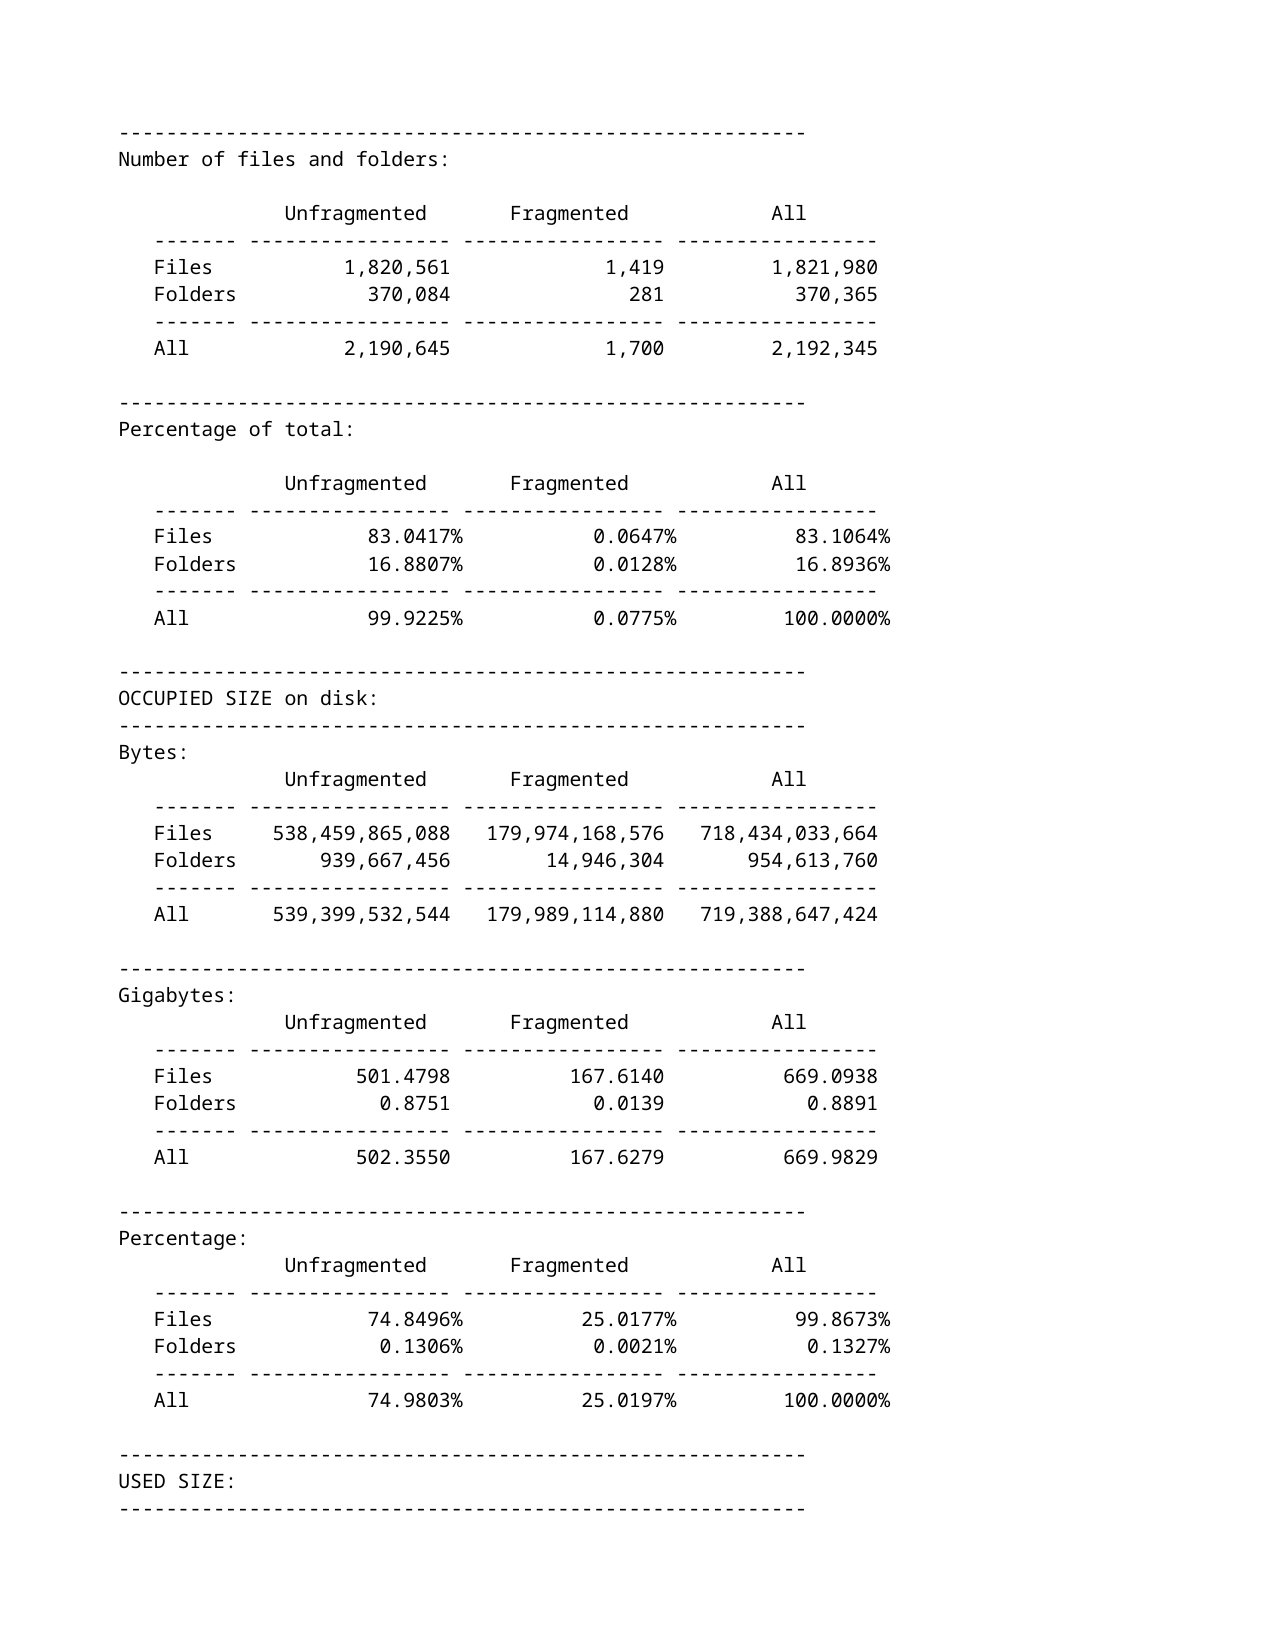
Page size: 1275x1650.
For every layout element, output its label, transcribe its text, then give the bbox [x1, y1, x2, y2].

text ---------------------------------------------------------- [118, 1440, 1157, 1467]
text Unfragmented Fragmented All [118, 199, 1157, 226]
text Folders 370,084 281 370,365 [118, 280, 1157, 307]
text ------- ----------------- ----------------- ----------------- [118, 496, 1157, 523]
text ------- ----------------- ----------------- ----------------- [118, 793, 1157, 819]
text All 2,190,645 1,700 2,192,345 [118, 334, 1157, 361]
text Gigabytes: [118, 981, 1157, 1008]
text ---------------------------------------------------------- [118, 388, 1157, 415]
text Folders 0.8751 0.0139 0.8891 [118, 1089, 1157, 1116]
text Folders 0.1306% 0.0021% 0.1327% [118, 1332, 1157, 1359]
text Folders 16.8807% 0.0128% 16.8936% [118, 550, 1157, 577]
text Number of files and folders: [118, 145, 1157, 172]
text Unfragmented Fragmented All [118, 1008, 1157, 1035]
text Percentage: [118, 1224, 1157, 1251]
text Files 74.8496% 25.0177% 99.8673% [118, 1305, 1157, 1332]
text Files 83.0417% 0.0647% 83.1064% [118, 523, 1157, 550]
text Folders 939,667,456 14,946,304 954,613,760 [118, 847, 1157, 873]
text All 74.9803% 25.0197% 100.0000% [118, 1386, 1157, 1413]
text ------- ----------------- ----------------- ----------------- [118, 577, 1157, 604]
text ------- ----------------- ----------------- ----------------- [118, 1035, 1157, 1062]
text Percentage of total: [118, 415, 1157, 442]
text ---------------------------------------------------------- [118, 1197, 1157, 1224]
text All 539,399,532,544 179,989,114,880 719,388,647,424 [118, 901, 1157, 927]
text ------- ----------------- ----------------- ----------------- [118, 307, 1157, 334]
text Files 538,459,865,088 179,974,168,576 718,434,033,664 [118, 819, 1157, 847]
text ------- ----------------- ----------------- ----------------- [118, 873, 1157, 901]
text Unfragmented Fragmented All [118, 469, 1157, 496]
text ---------------------------------------------------------- [118, 658, 1157, 685]
text Bytes: [118, 739, 1157, 766]
text ---------------------------------------------------------- [118, 1494, 1157, 1521]
text ---------------------------------------------------------- [118, 118, 1157, 145]
text ------- ----------------- ----------------- ----------------- [118, 1359, 1157, 1386]
text ------- ----------------- ----------------- ----------------- [118, 226, 1157, 253]
text Files 1,820,561 1,419 1,821,980 [118, 253, 1157, 280]
text OCCUPIED SIZE on disk: [118, 685, 1157, 712]
text ------- ----------------- ----------------- ----------------- [118, 1116, 1157, 1143]
text ------- ----------------- ----------------- ----------------- [118, 1278, 1157, 1305]
text Files 501.4798 167.6140 669.0938 [118, 1062, 1157, 1089]
text ---------------------------------------------------------- [118, 954, 1157, 981]
text All 502.3550 167.6279 669.9829 [118, 1143, 1157, 1170]
text Unfragmented Fragmented All [118, 766, 1157, 793]
text USED SIZE: [118, 1467, 1157, 1494]
text All 99.9225% 0.0775% 100.0000% [118, 604, 1157, 631]
text ---------------------------------------------------------- [118, 712, 1157, 739]
text Unfragmented Fragmented All [118, 1251, 1157, 1278]
